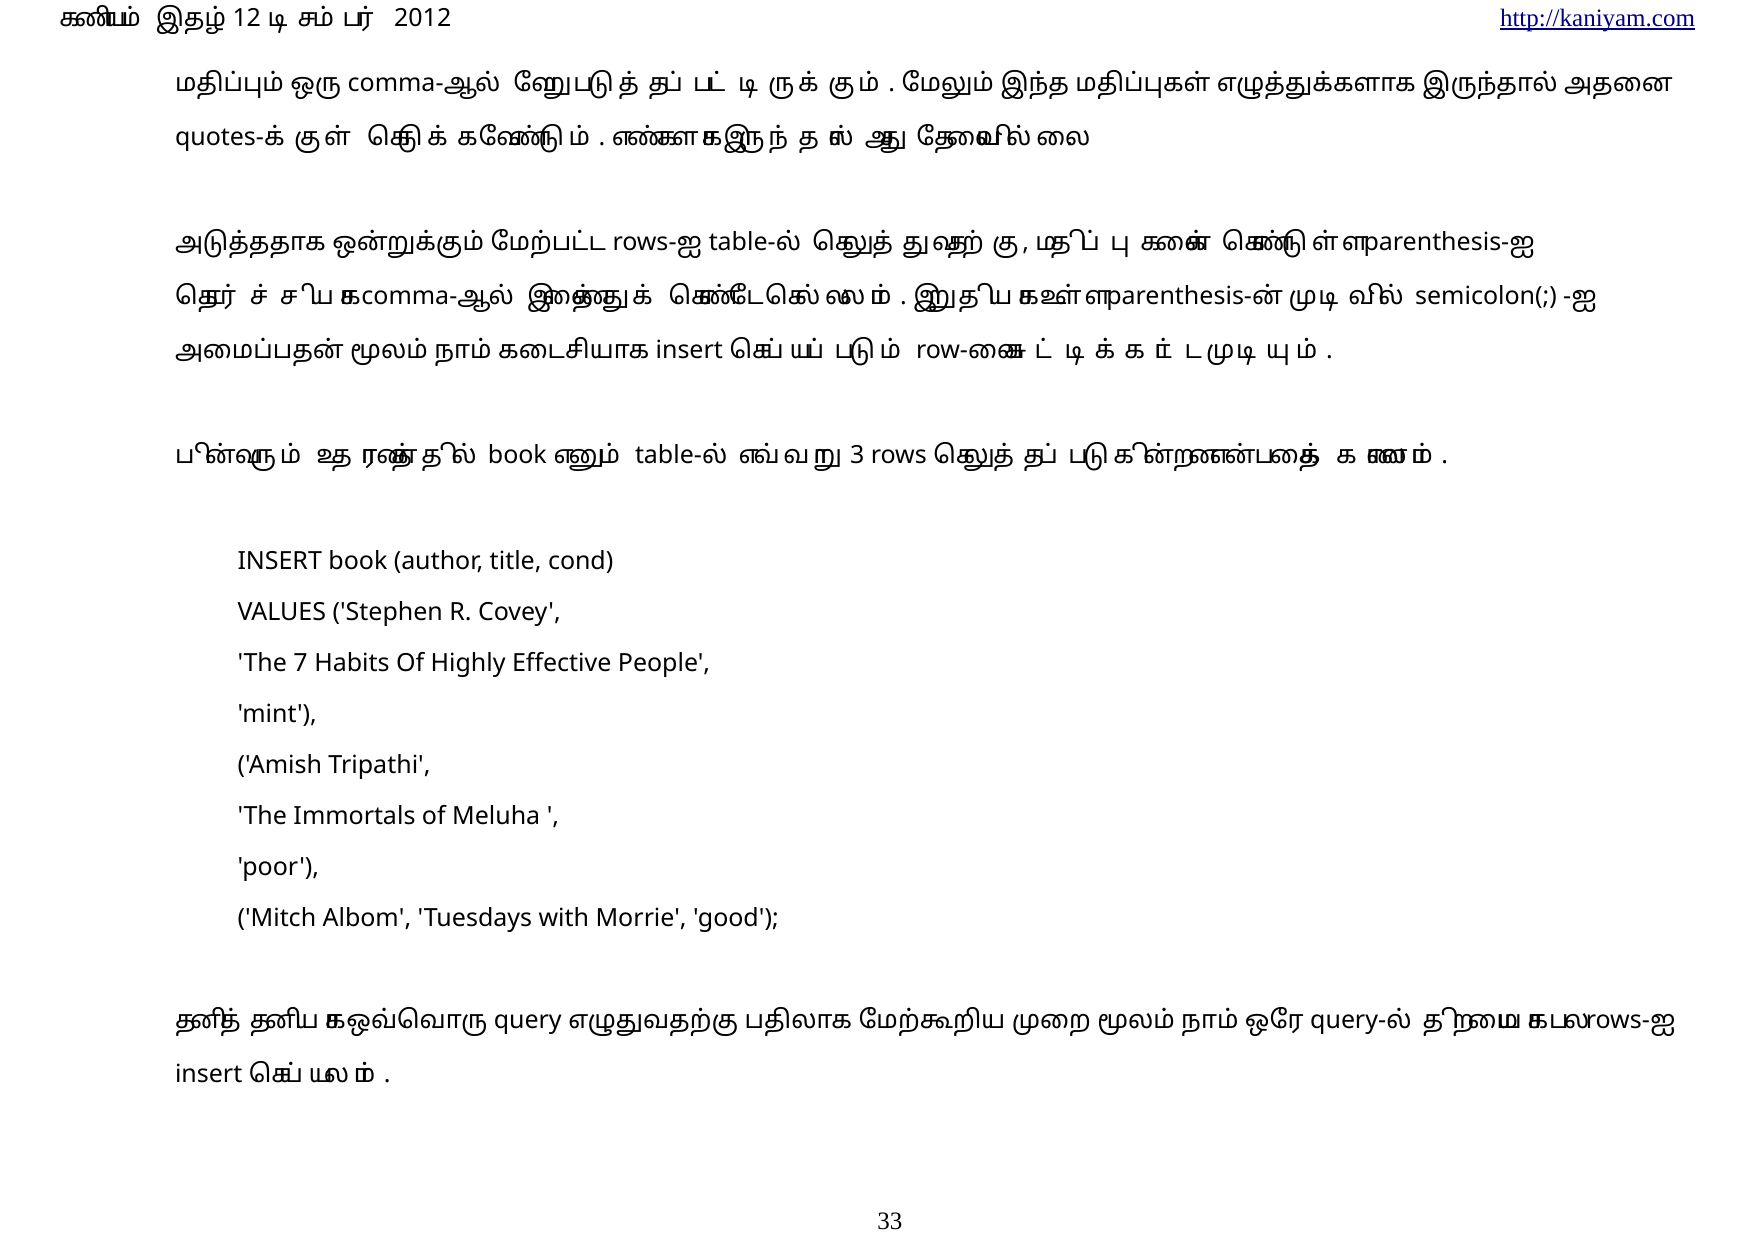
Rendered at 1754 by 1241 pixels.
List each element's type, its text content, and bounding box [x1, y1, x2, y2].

text INSERT book (author, title, cond) [175, 543, 1695, 577]
text VALUES ('Stephen R. Covey', [175, 594, 1695, 628]
text 'mint'), [175, 696, 1695, 730]
text 'The 7 Habits Of Highly Effective People', [175, 645, 1695, 679]
text ('Mitch Albom', 'Tuesdays with Morrie', 'good'); [175, 900, 1695, 934]
text இதில் Insert எனும் keyword-ஐத் தொடர்ந்து நேரடியாக “book” எனும் tablename கொடுக்கப்பட்டுவிட்டது. இடையில் இருக்கும் INTO எனும் optional keyword நீக்கப்பட்டிருப்பதைக் காணலாம். அடுத்ததாக book எனும் tablename-ஐத் தொடர்ந்து, எந்தெந்த column-ல் மதிப்புகள் செலுத்தப்பட வேண்டும் எனும் column list கொடுக்கப்பட்டுள்ளது. ஒரு row-ஆனது insert செய்யப்படும்போது இந்த list-க்குள் இல்லாத columns-க்கு default மதிப்புகள் insert செய்யப்படும். இந்த list-க்குள் “book_id” எனும் primary key column-ஐக் கொடுக்கத்தேவையில்லை. ஏனெனில் ஒவ்வொரு row, insert செய்யப்படும்போதும் இந்த column-ஆனது auto-increment மூலம் மதிப்புகளைப் பெற்றுவிடும் எனவே இந்த column-ஐ வெளிப்படையாக list-க்குள் கொடுக்கத் தேவையில்லை. இந்த list-ம் optional-ஆகவே பயன்படுத்தப்படுகிறது. இந்த list கொடுக்கப்படவில்லை என்றாலும், மதிப்புகள் அனைத்தும் table-ல் இருக்கும் columns-ல் தொடர்ச்சியாக செலுத்தப்பட்டுவிடும். அனால் எந்த மதிப்புகள் எந்த column-ல் செலுத்தப்படுகின்றன எனும் விஷயத்தில் பெரும் குழப்பம் ஏற்பட நேரிடும். எனவே இதனைத் தவிர்ப்பதற்காக இவ்வாறு வெளிப்படையாக கொடுத்து விடுவது நல்லது. கடைசியாக VALUES எனும் keyword-ஐத் தொடர்ந்து எந்தெந்த மதிப்புகள் table-ல் செலுத்தப்பட வேண்டுமோ அந்த மதிப்புகள் அனைத்தும் ஒரு parenthesis-க்குள் கொடுக்கப்படும். இந்த parenthesis-க்குள் இருக்கும் ஒவ்வொரு மதிப்பும் ஒரு comma-ஆல் வேறுபடுத்தப்பட்டிருக்கும். மேலும் இந்த மதிப்புகள் எழுத்துக்களாக இருந்தால் அதனை quotes-க்குள் கொடுக்க வேண்டும். எண்களாக இருந்தால் அது தேவையில்லை. அடுத்ததாக ஒன்றுக்கும் மேற்பட்ட rows-ஐ table-ல் செலுத்துவதற்கு, மதிப்புகளைக் கொண்டுள்ள parenthesis-ஐ தொடர்ச்சியாக comma-ஆல் இணைத்துக் கொண்டே செல்லலாம். இறுதியாக உள்ள parenthesis-ன் முடிவில் semicolon(;) -ஐ அமைப்பதன் மூலம் நாம் கடைசியாக insert செய்யப்படும் row-வை சுட்டிக்காட்ட முடியும். பின்வரும் உதாரணத்தில் book எனும் table-ல் எவ்வாறு 3 rows செலுத்தப்படுகின்றன என்பதைக் காணலாம். [175, 64, 1695, 473]
text தனித்தனியாக ஒவ்வொரு query எழுதுவதற்கு பதிலாக மேற்கூறிய முறை மூலம் நாம் ஒரே query-ல் திறமையாக பல rows-ஐ insert செய்யலாம். [175, 951, 1695, 1144]
text 'The Immortals of Meluha ', [175, 798, 1695, 832]
text ('Amish Tripathi', [175, 747, 1695, 781]
text 'poor'), [175, 849, 1695, 883]
